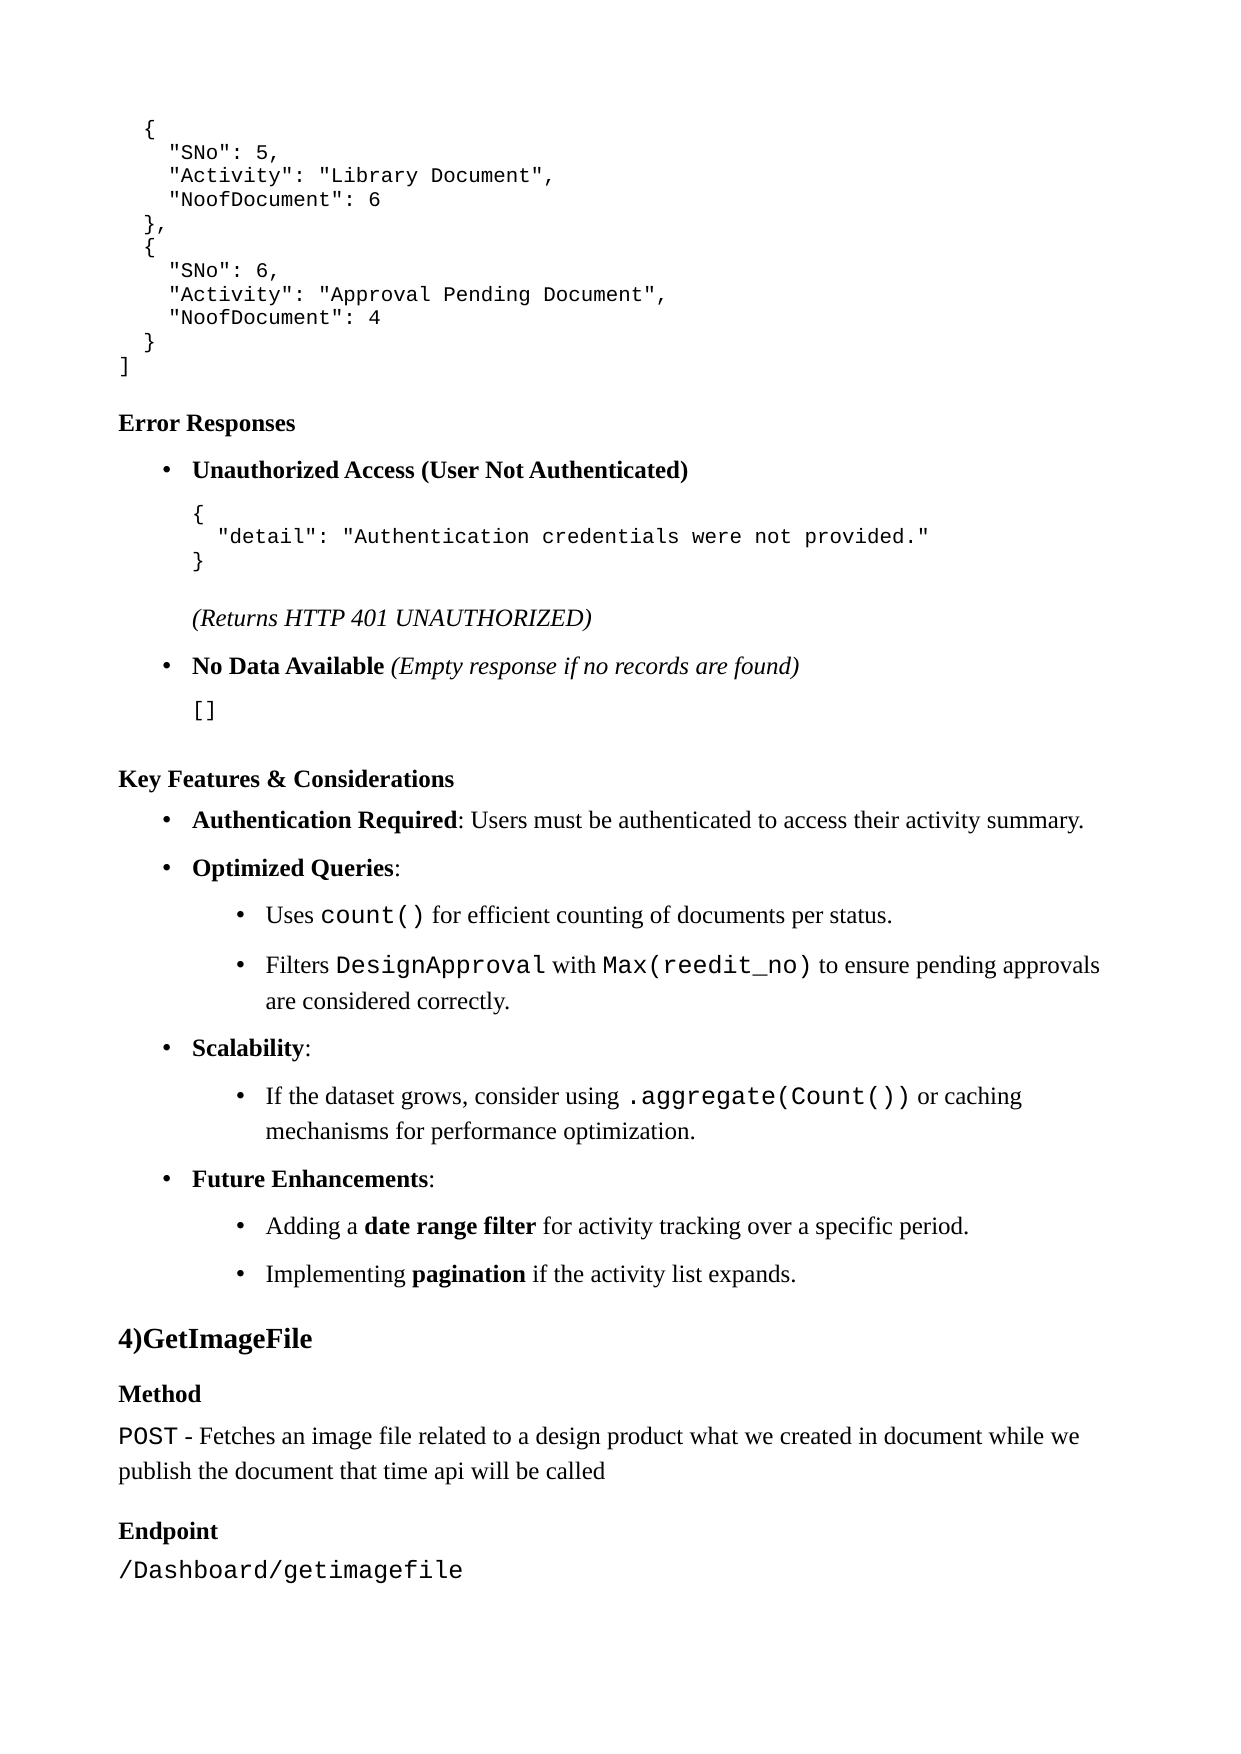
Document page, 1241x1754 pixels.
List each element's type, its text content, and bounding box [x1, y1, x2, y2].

text "SNo": 6, [118, 260, 1122, 284]
list Optimized Queries: [162, 853, 1122, 882]
list Implementing pagination if the activity list expands. [236, 1259, 1122, 1288]
text { [118, 118, 1122, 142]
subtitle Endpoint [118, 1516, 1122, 1545]
list Filters DesignApproval with Max(reedit_no) to ensure pending approvals are considered correctly. [236, 951, 1122, 1014]
text }, [118, 213, 1122, 236]
text } [118, 331, 1122, 354]
text ] [118, 354, 1122, 378]
list If the dataset grows, consider using .aggregate(Count()) or caching mechanisms for performance optimization. [236, 1081, 1122, 1145]
text { [118, 236, 1122, 260]
list [] [162, 698, 1122, 722]
list Unauthorized Access (User Not Authenticated) [162, 455, 1122, 484]
text "Activity": "Library Document", [118, 165, 1122, 189]
subtitle 4)GetImageFile [118, 1321, 1122, 1354]
list No Data Available (Empty response if no records are found) [162, 651, 1122, 680]
list Future Enhancements: [162, 1164, 1122, 1192]
list Adding a date range filter for activity tracking over a specific period. [236, 1211, 1122, 1240]
list { [162, 503, 1122, 527]
text "Activity": "Approval Pending Document", [118, 284, 1122, 307]
list "detail": "Authentication credentials were not provided." [162, 527, 1122, 550]
text /Dashboard/getimagefile [118, 1557, 1122, 1586]
text Error Responses [118, 408, 1122, 436]
list Authentication Required: Users must be authenticated to access their activity summary. [162, 805, 1122, 834]
text "NoofDocument": 4 [118, 307, 1122, 331]
list } [162, 550, 1122, 574]
list (Returns HTTP 401 UNAUTHORIZED) [162, 603, 1122, 632]
list Scalability: [162, 1033, 1122, 1062]
text "NoofDocument": 6 [118, 189, 1122, 213]
subtitle Method [118, 1379, 1122, 1408]
list Uses count() for efficient counting of documents per status. [236, 901, 1122, 931]
text POST - Fetches an image file related to a design product what we created in document while we publish the document that time api will be called [118, 1421, 1122, 1485]
text "SNo": 5, [118, 142, 1122, 165]
subtitle Key Features & Considerations [118, 764, 1122, 793]
